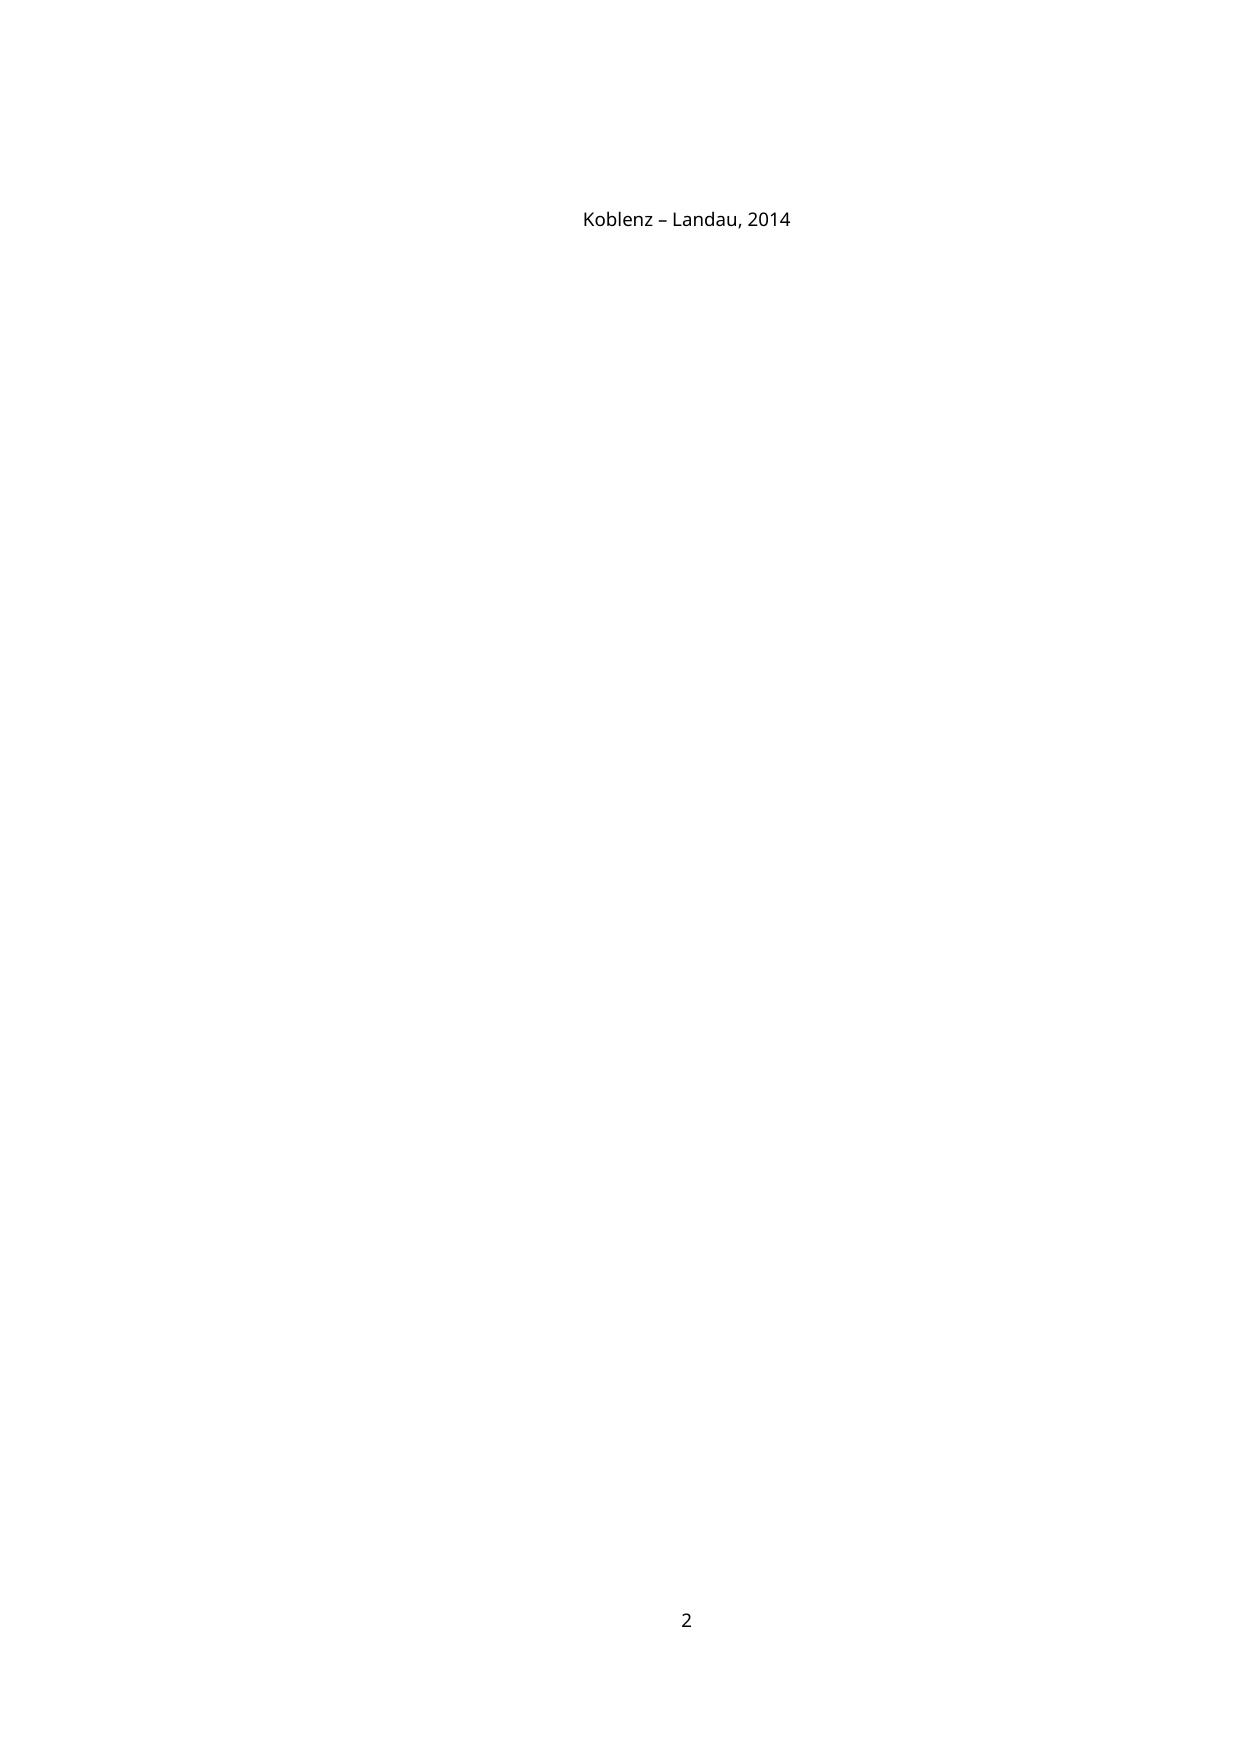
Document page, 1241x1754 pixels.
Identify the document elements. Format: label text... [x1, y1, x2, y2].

text Koblenz – Landau, 2014 [207, 206, 1092, 232]
